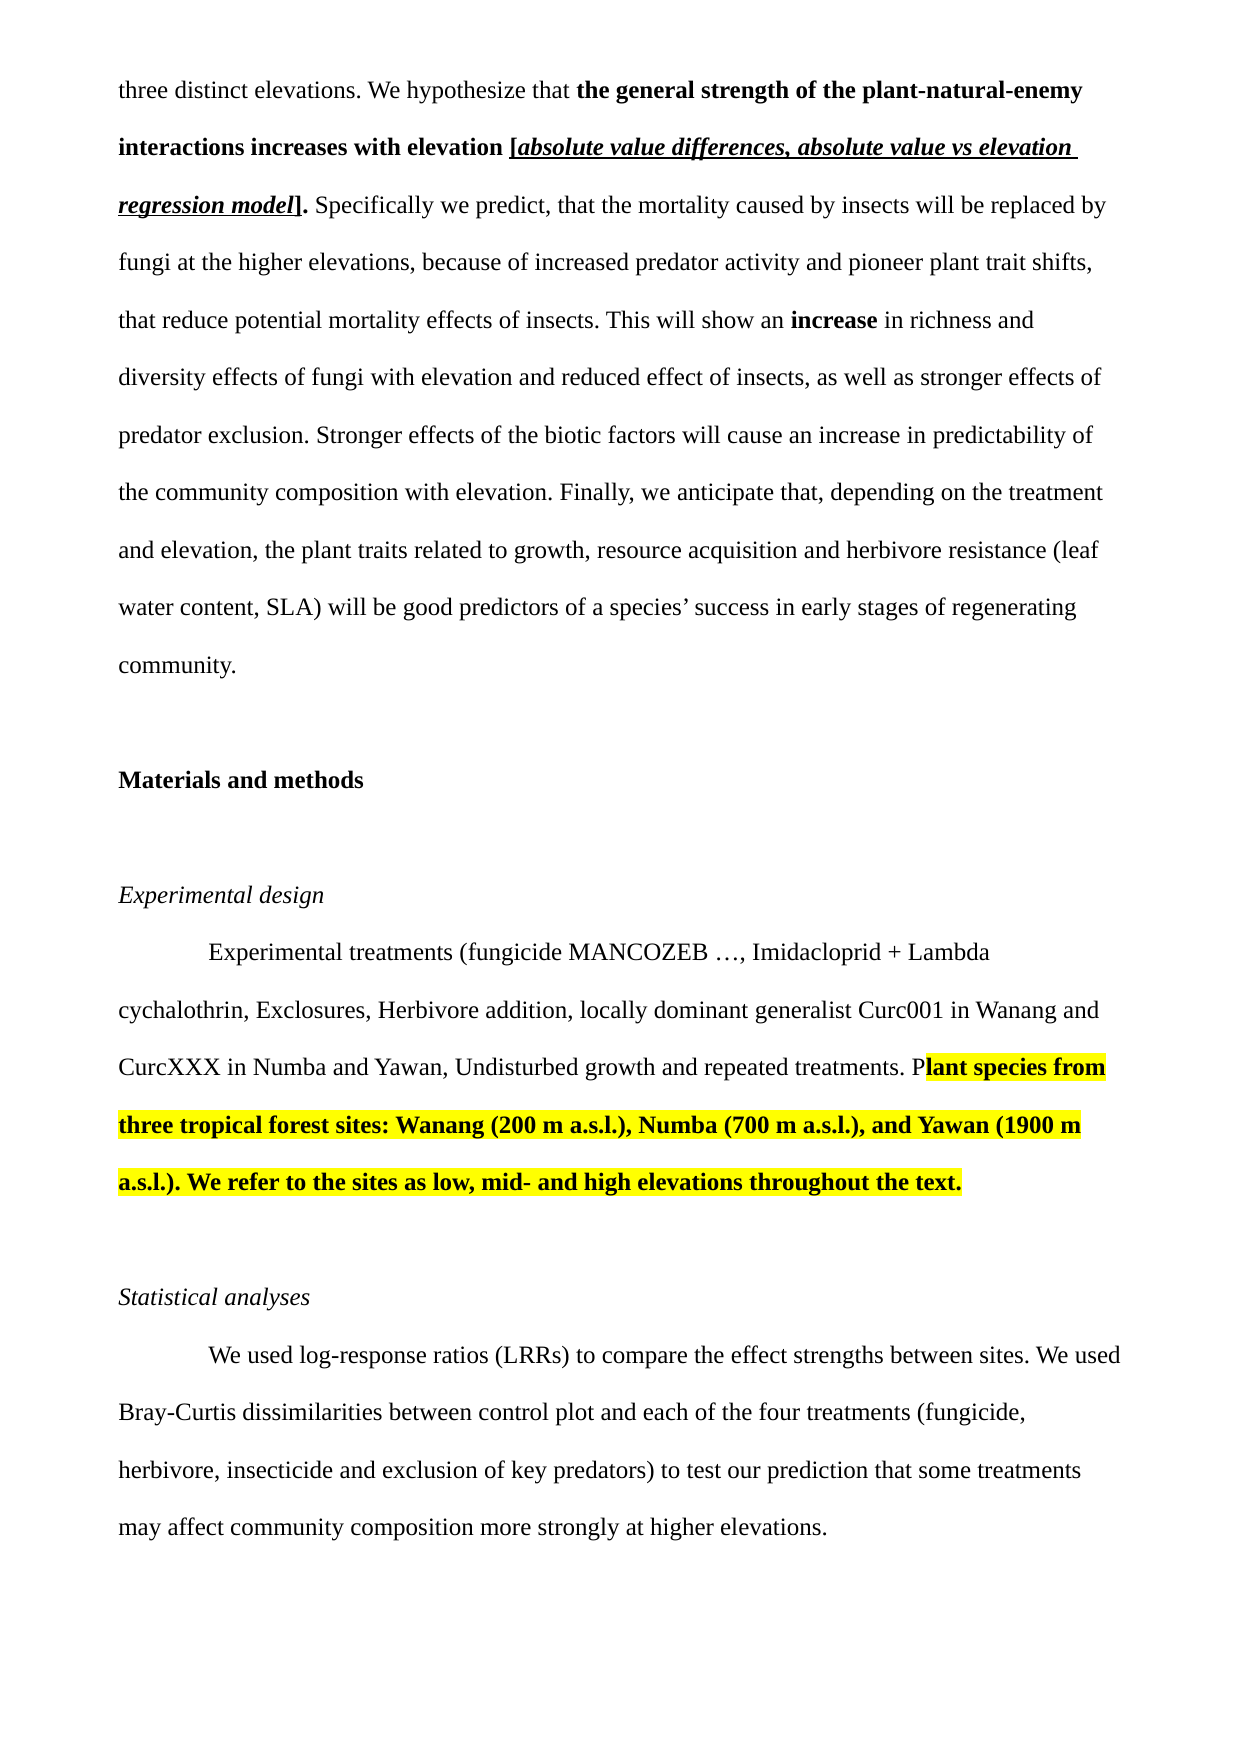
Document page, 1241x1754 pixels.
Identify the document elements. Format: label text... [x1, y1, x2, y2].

text three distinct elevations. We hypothesize that the general strength of the plant-natural-enemy interactions increases with elevation [absolute value differences, absolute value vs elevation regression model]. Specifically we predict, that the mortality caused by insects will be replaced by fungi at the higher elevations, because of increased predator activity and pioneer plant trait shifts, that reduce potential mortality effects of insects. This will show an increase in richness and diversity effects of fungi with elevation and reduced effect of insects, as well as stronger effects of predator exclusion. Stronger effects of the biotic factors will cause an increase in predictability of the community composition with elevation. Finally, we anticipate that, depending on the treatment and elevation, the plant traits related to growth, resource acquisition and herbivore resistance (leaf water content, SLA) will be good predictors of a species’ success in early stages of regenerating community. [118, 75, 1122, 679]
text Materials and methods [118, 765, 1122, 794]
text Experimental treatments (fungicide MANCOZEB …, Imidacloprid + Lambda cychalothrin, Exclosures, Herbivore addition, locally dominant generalist Curc001 in Wanang and CurcXXX in Numba and Yawan, Undisturbed growth and repeated treatments. Plant species from three tropical forest sites: Wanang (200 m a.s.l.), Numba (700 m a.s.l.), and Yawan (1900 m a.s.l.). We refer to the sites as low, mid- and high elevations throughout the text. [118, 937, 1122, 1196]
text Experimental design [118, 880, 1122, 909]
text We used log-response ratios (LRRs) to compare the effect strengths between sites. We used Bray-Curtis dissimilarities between control plot and each of the four treatments (fungicide, herbivore, insecticide and exclusion of key predators) to test our prediction that some treatments may affect community composition more strongly at higher elevations. [118, 1340, 1122, 1541]
text Statistical analyses [118, 1282, 1122, 1311]
